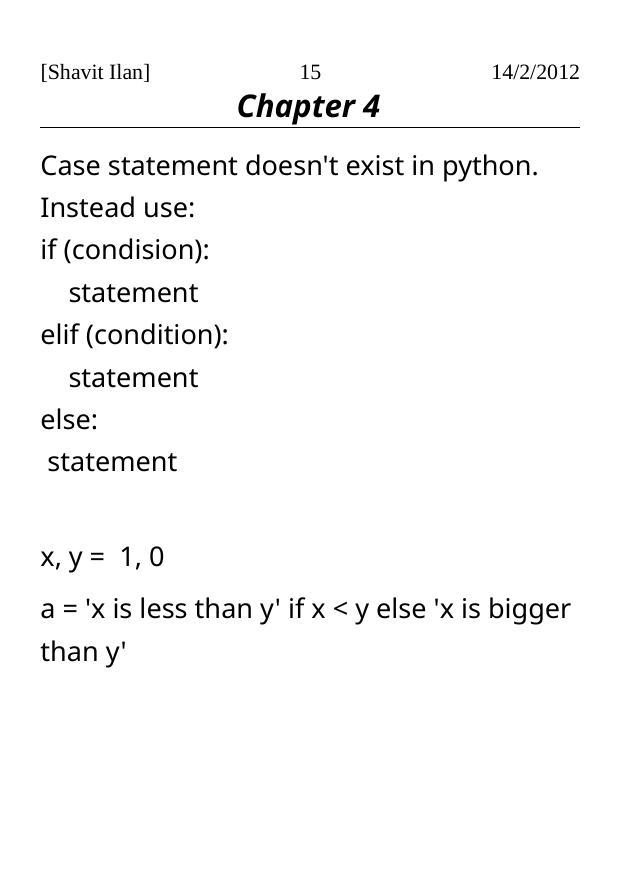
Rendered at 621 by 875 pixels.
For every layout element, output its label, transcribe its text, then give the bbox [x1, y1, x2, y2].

text x, y = 1, 0 [40, 495, 580, 574]
text Case statement doesn't exist in python. Instead use: if (condision): statement elif (condition): statement else: statement [40, 146, 580, 480]
subtitle Chapter 4 [40, 84, 580, 127]
text a = 'x is less than y' if x < y else 'x is bigger than y' [40, 590, 580, 712]
